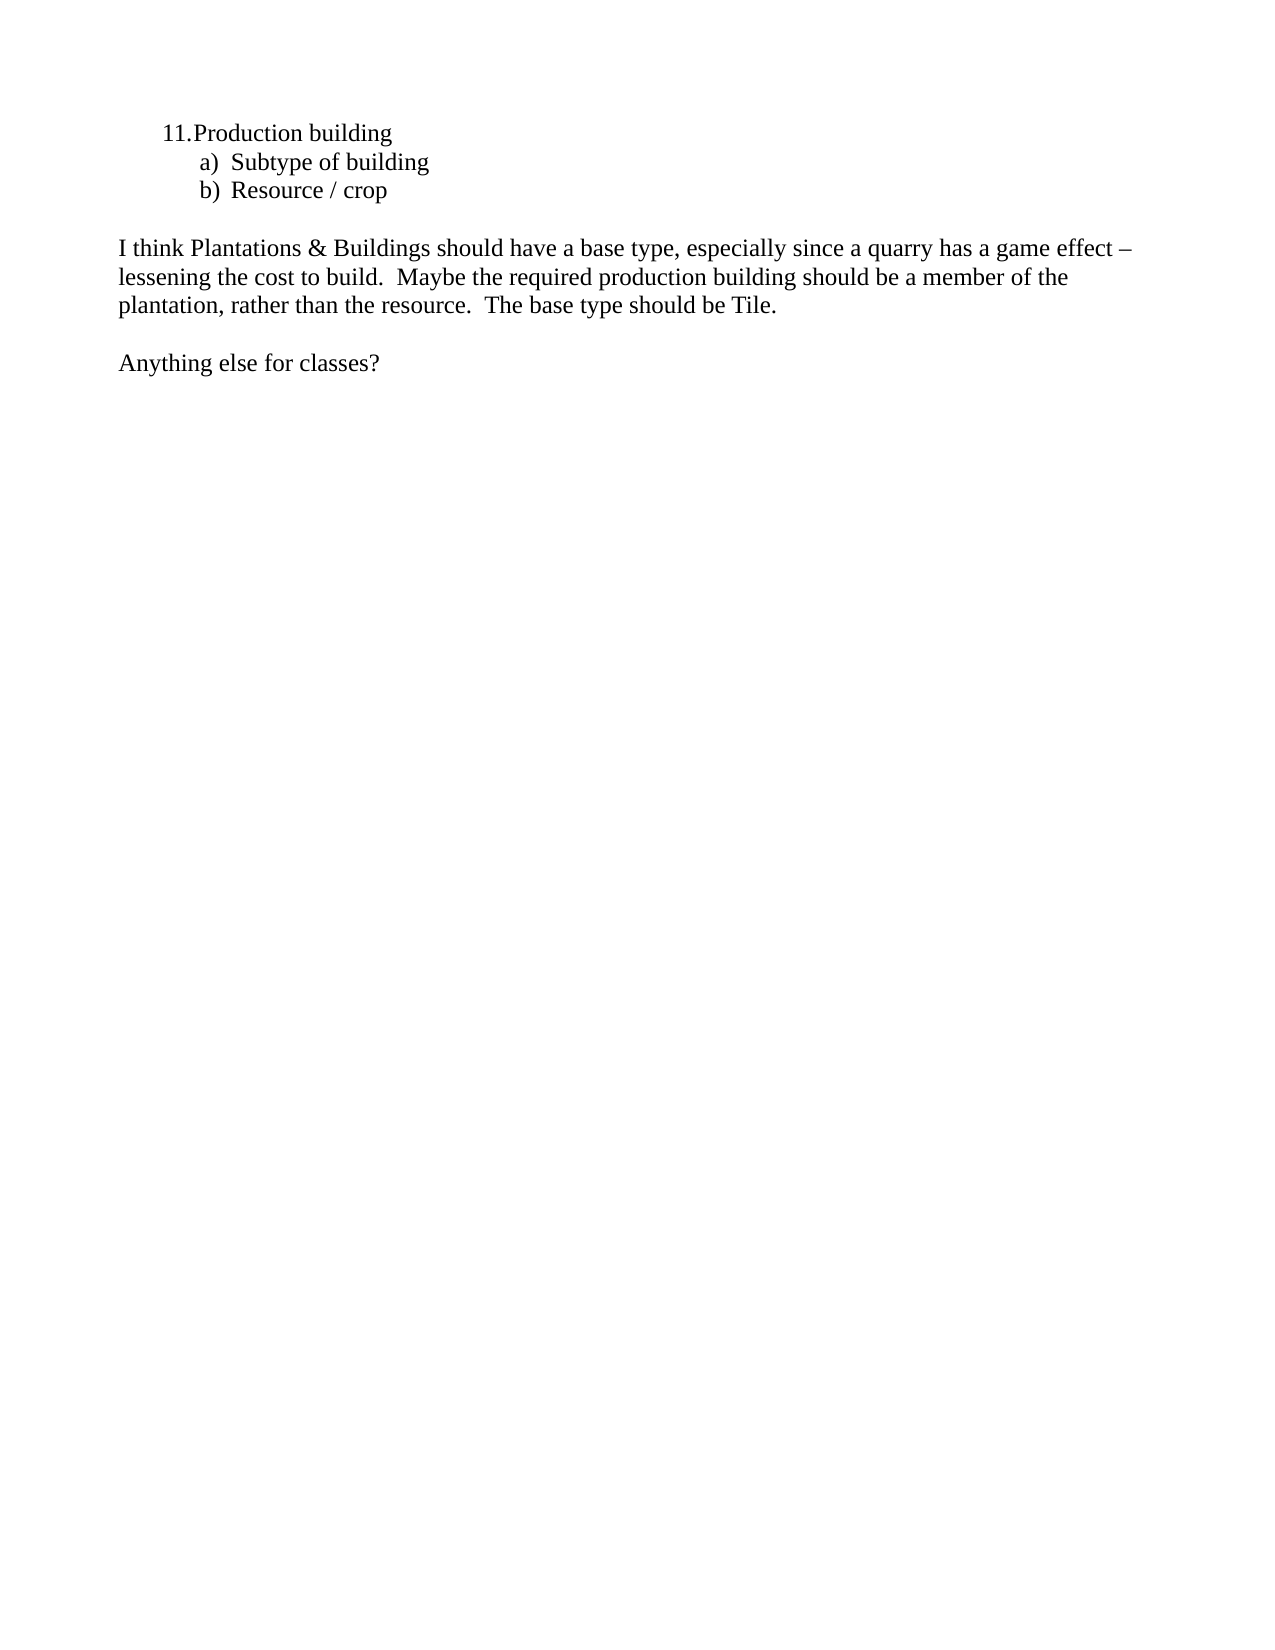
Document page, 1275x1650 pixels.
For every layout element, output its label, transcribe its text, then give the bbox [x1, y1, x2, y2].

list Resource / crop [193, 176, 1157, 204]
list Subtype of building [193, 147, 1157, 176]
text Anything else for classes? [118, 348, 1157, 377]
list Production building [156, 118, 1157, 147]
text I think Plantations & Buildings should have a base type, especially since a quarry has a game effect – lessening the cost to build. Maybe the required production building should be a member of the plantation, rather than the resource. The base type should be Tile. [118, 233, 1157, 319]
